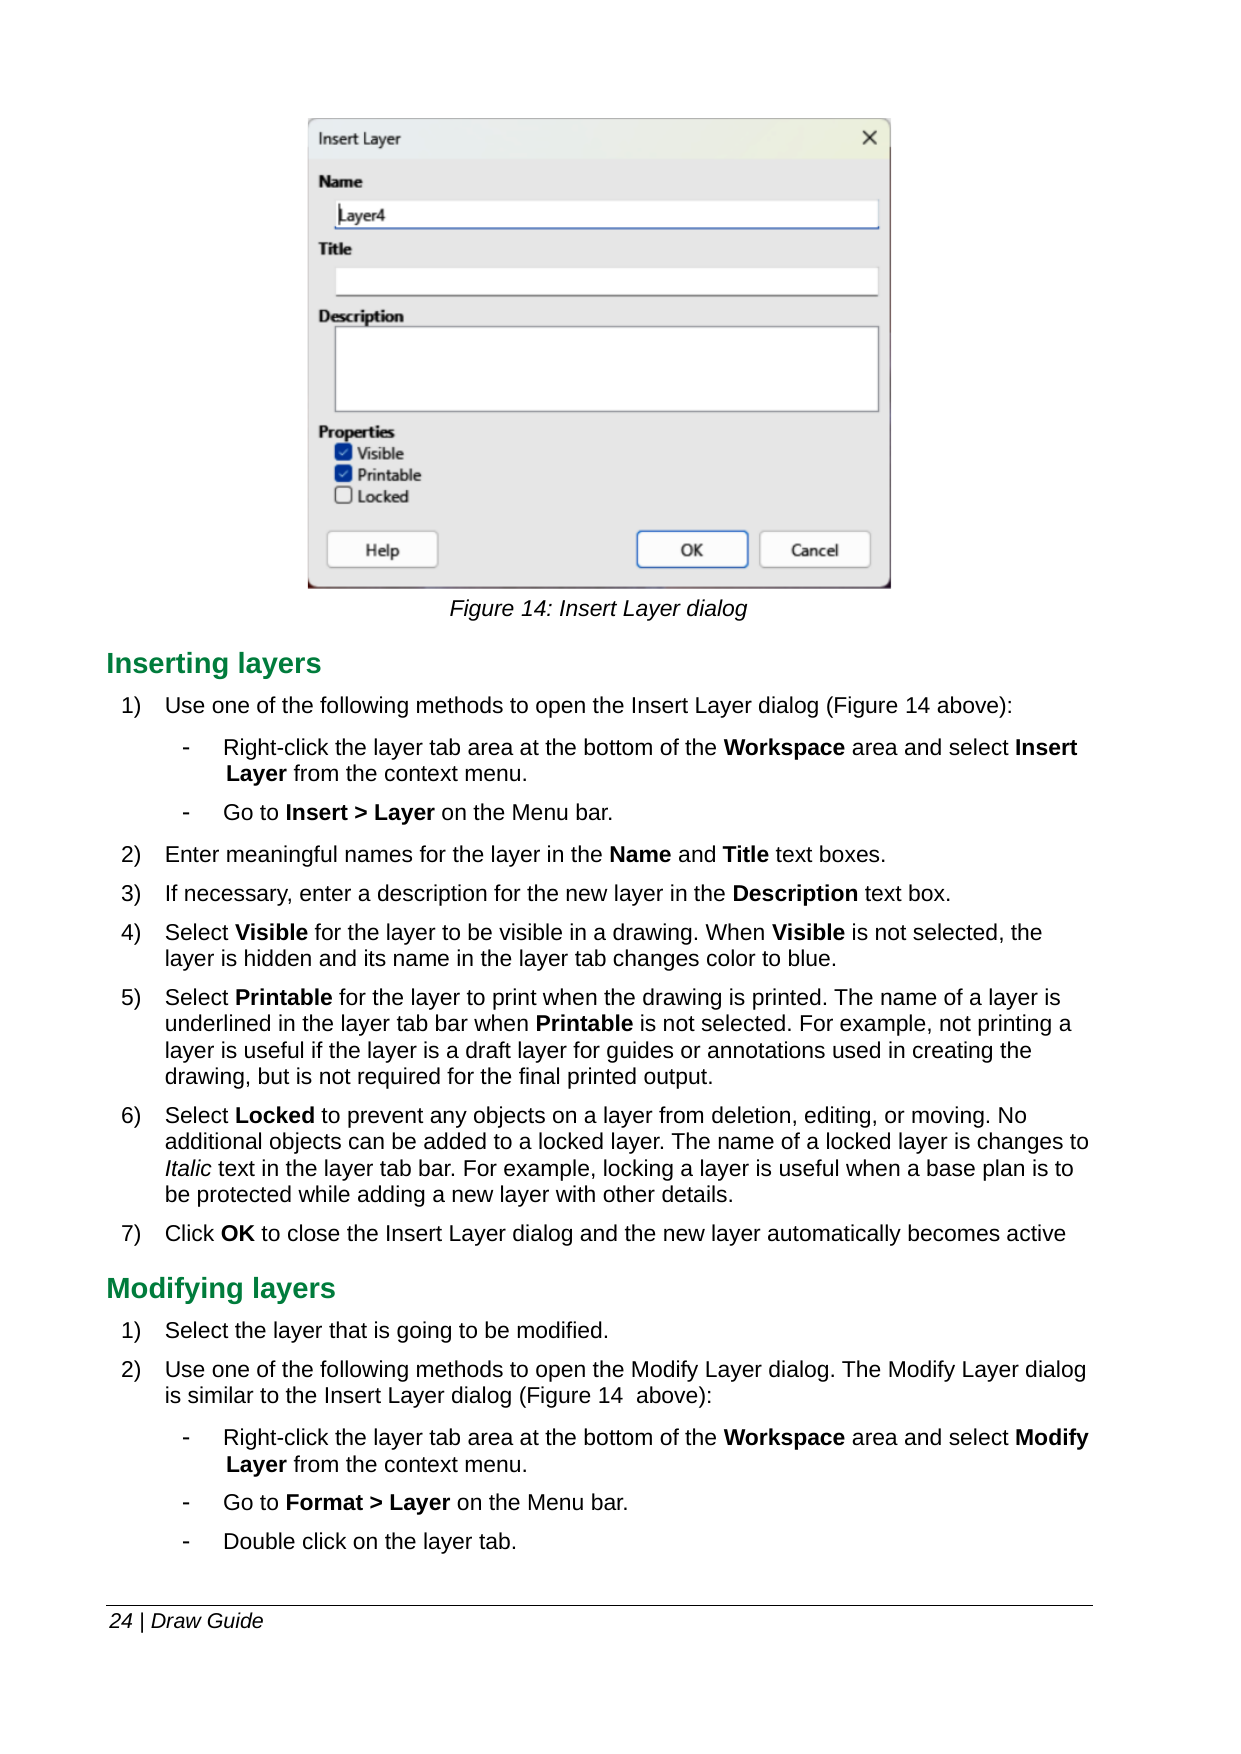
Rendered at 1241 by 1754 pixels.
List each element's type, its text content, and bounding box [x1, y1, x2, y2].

list Click OK to close the Insert Layer dialog and the new layer automatically becomes active [121, 1220, 1093, 1246]
list Double click on the layer tab. [179, 1525, 1093, 1557]
list Go to Insert > Layer on the Menu bar. [179, 796, 1093, 828]
list Enter meaningful names for the layer in the Name and Title text boxes. [121, 841, 1093, 867]
list Use one of the following methods to open the Modify Layer dialog. The Modify Layer dialog is similar to the Insert Layer dialog (Figure 14 above): [121, 1356, 1093, 1409]
text Figure 14: Insert Layer dialog [308, 595, 891, 621]
list Select Locked to prevent any objects on a layer from deletion, editing, or moving. No additional objects can be added to a locked layer. The name of a locked layer is changes to Italic text in the layer tab bar. For example, locking a layer is useful when a base plan is to be protected while adding a new layer with other details. [121, 1102, 1093, 1207]
list Go to Format > Layer on the Menu bar. [179, 1486, 1093, 1516]
list Use one of the following methods to open the Insert Layer dialog (Figure 14 above): [121, 692, 1093, 719]
list Right-click the layer tab area at the bottom of the Workspace area and select Modify Layer from the context menu. [179, 1421, 1093, 1477]
list If necessary, enter a description for the new layer in the Description text box. [121, 880, 1093, 906]
list Right-click the layer tab area at the bottom of the Workspace area and select Insert Layer from the context menu. [179, 731, 1093, 787]
subtitle Inserting layers [106, 646, 1093, 680]
subtitle Modifying layers [106, 1271, 1093, 1305]
picture [307, 118, 892, 589]
list Select Printable for the layer to print when the drawing is printed. The name of a layer is underlined in the layer tab bar when Printable is not selected. For example, not printing a layer is useful if the layer is a draft layer for guides or annotations used in creating the drawing, but is not required for the final printed output. [121, 984, 1093, 1089]
list Select Visible for the layer to be visible in a drawing. When Visible is not selected, the layer is hidden and its name in the layer tab changes color to blue. [121, 919, 1093, 971]
list Select the layer that is going to be modified. [121, 1317, 1093, 1343]
